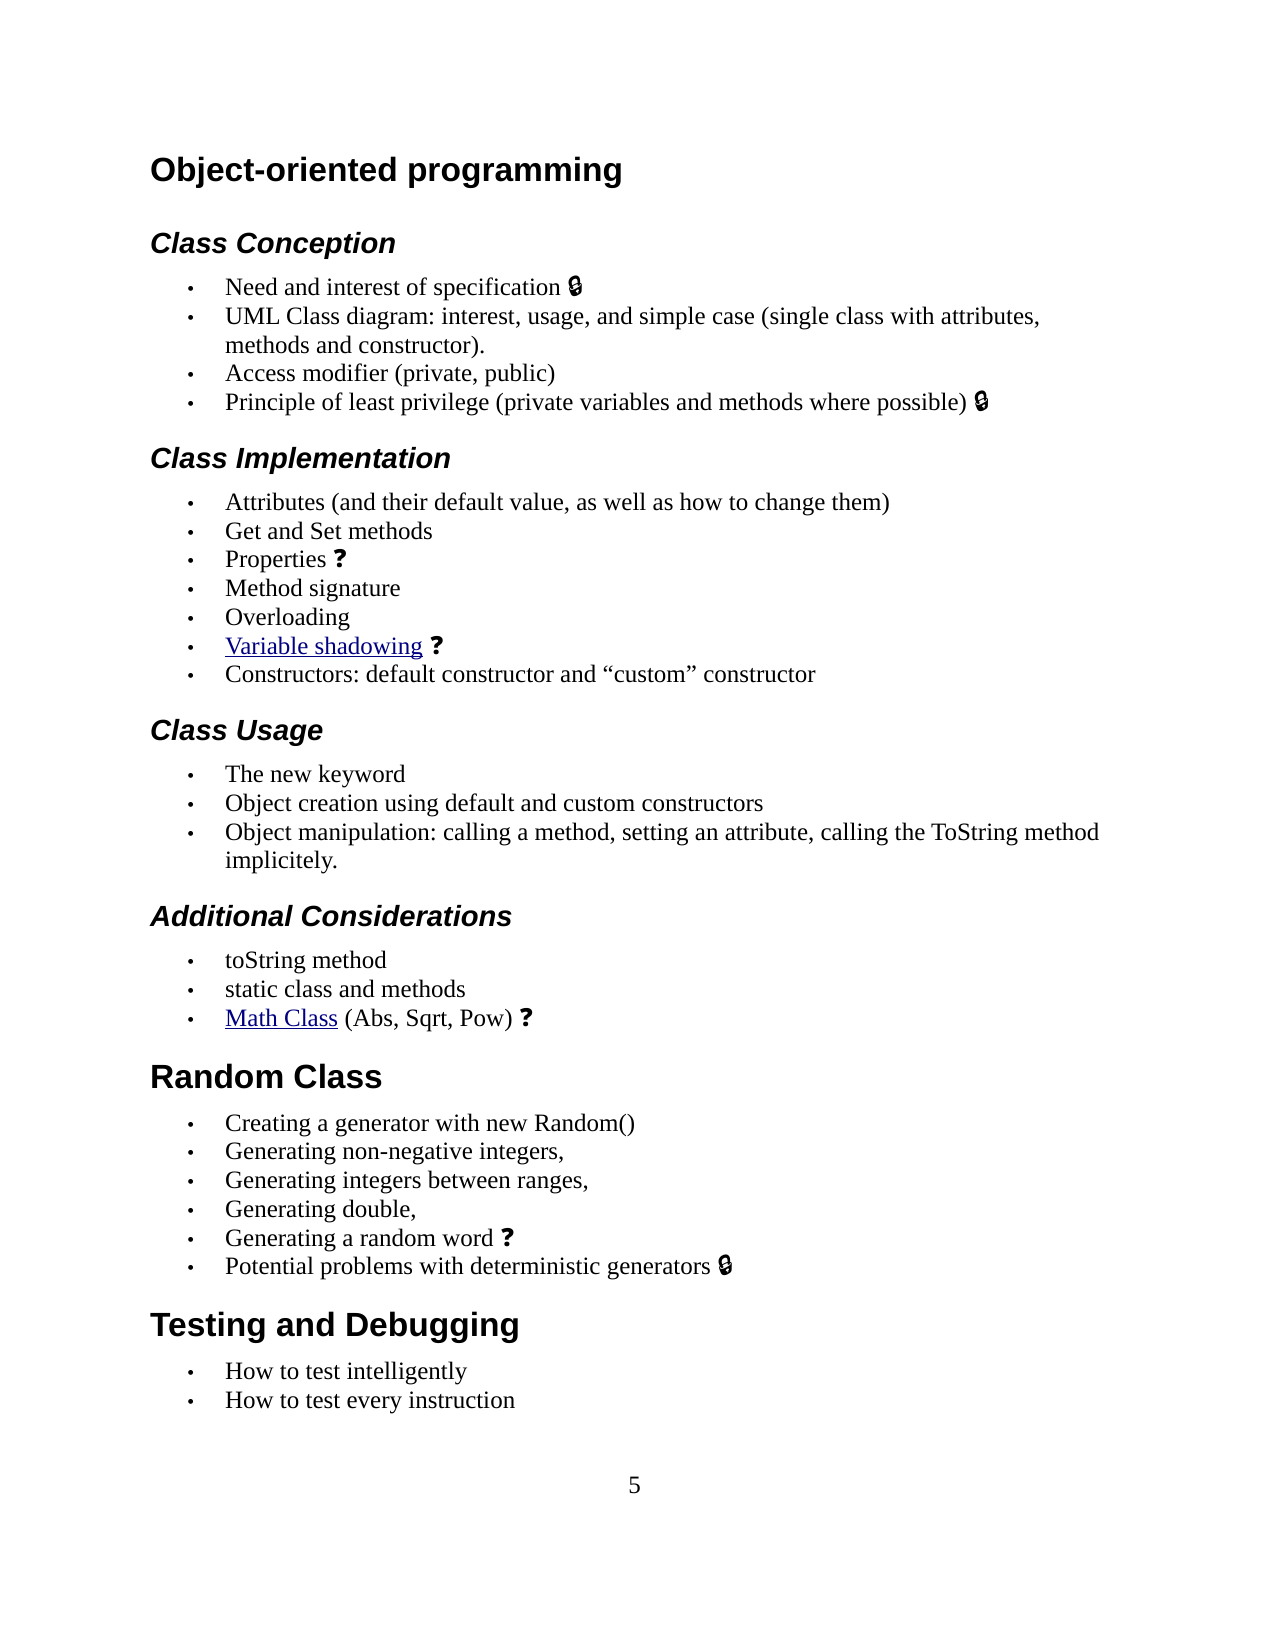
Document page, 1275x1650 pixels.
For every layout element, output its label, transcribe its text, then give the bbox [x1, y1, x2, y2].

list toString method [187, 945, 1125, 974]
subtitle Testing and Debugging [150, 1305, 1125, 1344]
list Overloading [187, 602, 1125, 631]
list Object manipulation: calling a method, setting an attribute, calling the ToString method implicitely. [187, 817, 1125, 874]
list Get and Set methods [187, 516, 1125, 544]
subtitle Class Conception [150, 226, 1125, 260]
subtitle Class Implementation [150, 441, 1125, 474]
list How to test every instruction [187, 1385, 1125, 1414]
list Principle of least privilege (private variables and methods where possible) 🔒 [187, 387, 1125, 416]
subtitle Class Usage [150, 713, 1125, 747]
list Generating integers between ranges, [187, 1165, 1125, 1194]
subtitle Random Class [150, 1057, 1125, 1095]
subtitle Additional Considerations [150, 899, 1125, 933]
list Creating a generator with new Random() [187, 1108, 1125, 1136]
list Generating a random word ❓ [187, 1223, 1125, 1251]
list Attributes (and their default value, as well as how to change them) [187, 487, 1125, 516]
subtitle Object-oriented programming [150, 150, 1125, 189]
list UML Class diagram: interest, usage, and simple case (single class with attributes, methods and constructor). [187, 301, 1125, 358]
list static class and methods [187, 974, 1125, 1003]
list Properties ❓ [187, 544, 1125, 573]
list Need and interest of specification 🔒 [187, 272, 1125, 301]
list Object creation using default and custom constructors [187, 788, 1125, 817]
list How to test intelligently [187, 1356, 1125, 1385]
list Potential problems with deterministic generators 🔒 [187, 1251, 1125, 1280]
list Variable shadowing ❓ [187, 631, 1125, 659]
list Access modifier (private, public) [187, 358, 1125, 387]
list The new keyword [187, 759, 1125, 788]
list Constructors: default constructor and “custom” constructor [187, 659, 1125, 688]
list Method signature [187, 573, 1125, 602]
list Generating double, [187, 1194, 1125, 1223]
list Generating non-negative integers, [187, 1136, 1125, 1165]
list Math Class (Abs, Sqrt, Pow) ❓ [187, 1003, 1125, 1032]
